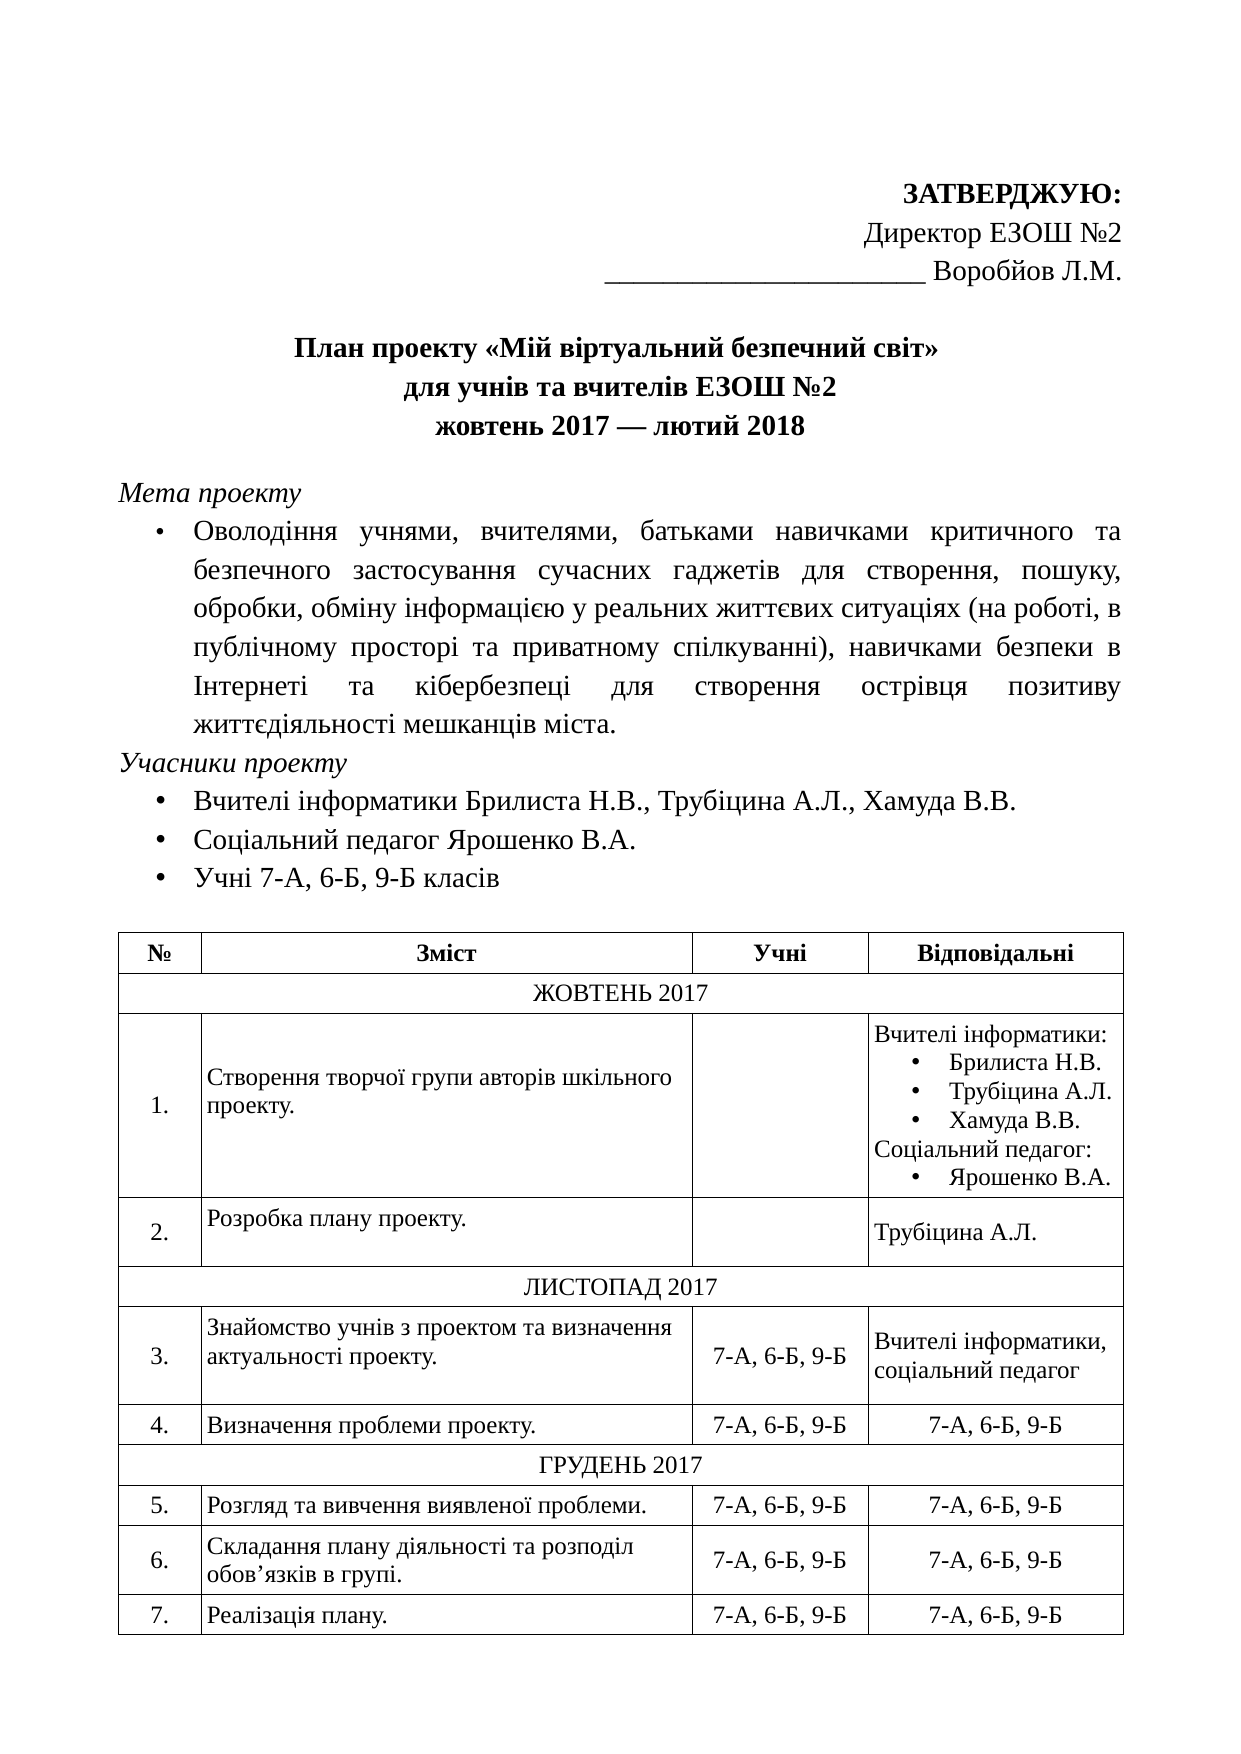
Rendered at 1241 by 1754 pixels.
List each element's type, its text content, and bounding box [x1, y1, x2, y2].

text для учнів та вчителів ЕЗОШ №2 [118, 369, 1122, 403]
table_cell 7-А, 6-Б, 9-Б [693, 1595, 868, 1634]
table_cell Знайомство учнів з проектом та визначення актуальності проекту. [202, 1307, 692, 1404]
text ______________________ Воробйов Л.М. [118, 253, 1122, 287]
list Учні 7-А, 6-Б, 9-Б класів [156, 861, 1122, 894]
table_cell 1. [119, 1014, 201, 1197]
table_cell Створення творчої групи авторів шкільного проекту. [202, 1014, 692, 1197]
table_cell 2. [119, 1198, 201, 1266]
table_cell 6. [119, 1526, 201, 1594]
table_cell Визначення проблеми проекту. [202, 1405, 692, 1444]
list Оволодіння учнями, вчителями, батьками навичками критичного та безпечного застосування сучасних гаджетів для створення, пошуку, обробки, обміну інформацією у реальних життєвих ситуаціях (на роботі, в публічному просторі та приватному спілкуванні), навичками безпеки в Інтернеті та кібербезпеці для створення острівця позитиву життєдіяльності мешканців міста. [156, 513, 1122, 740]
table_cell 7-А, 6-Б, 9-Б [693, 1486, 868, 1525]
table_cell 7-А, 6-Б, 9-Б [869, 1526, 1123, 1594]
table_cell Розгляд та вивчення виявленої проблеми. [202, 1486, 692, 1525]
text Мета проекту [118, 475, 1122, 508]
table_cell [693, 1014, 868, 1197]
table_cell Розробка плану проекту. [202, 1198, 692, 1266]
table_cell 4. [119, 1405, 201, 1444]
table_cell 3. [119, 1307, 201, 1404]
list Соціальний педагог Ярошенко В.А. [156, 822, 1122, 856]
list Вчителі інформатики Брилиста Н.В., Трубіцина А.Л., Хамуда В.В. [156, 783, 1122, 817]
table_cell 7. [119, 1595, 201, 1634]
table_cell Складання плану діяльності та розподіл обовʼязків в групі. [202, 1526, 692, 1594]
table_cell 7-А, 6-Б, 9-Б [869, 1486, 1123, 1525]
table_cell 7-А, 6-Б, 9-Б [869, 1405, 1123, 1444]
text Директор ЕЗОШ №2 [118, 215, 1122, 248]
table_cell 7-А, 6-Б, 9-Б [693, 1405, 868, 1444]
table_cell ЛИСТОПАД 2017 [119, 1267, 1123, 1306]
table_cell 7-А, 6-Б, 9-Б [869, 1595, 1123, 1634]
table_cell Реалізація плану. [202, 1595, 692, 1634]
table_cell 7-А, 6-Б, 9-Б [693, 1526, 868, 1594]
table_cell Трубіцина А.Л. [869, 1198, 1123, 1266]
text жовтень 2017 — лютий 2018 [118, 408, 1122, 441]
table_cell Вчителі інформатики: Брилиста Н.В. Трубіцина А.Л. Хамуда В.В. Соціальний педагог: Ярошенко В.А. [869, 1014, 1123, 1197]
text Учасники проекту [118, 745, 1122, 778]
table_cell 5. [119, 1486, 201, 1525]
table_cell ГРУДЕНЬ 2017 [119, 1445, 1123, 1485]
table_cell ЖОВТЕНЬ 2017 [119, 974, 1123, 1013]
table_header Відповідальні [869, 933, 1123, 972]
text ЗАТВЕРДЖУЮ: [118, 176, 1122, 210]
table_cell Вчителі інформатики, соціальний педагог [869, 1307, 1123, 1404]
table_header № [119, 933, 201, 972]
table_cell 7-А, 6-Б, 9-Б [693, 1307, 868, 1404]
text План проекту «Мій віртуальний безпечний світ» [118, 331, 1122, 364]
table_header Учні [693, 933, 868, 972]
table_header Зміст [202, 933, 692, 972]
table_cell [693, 1198, 868, 1266]
